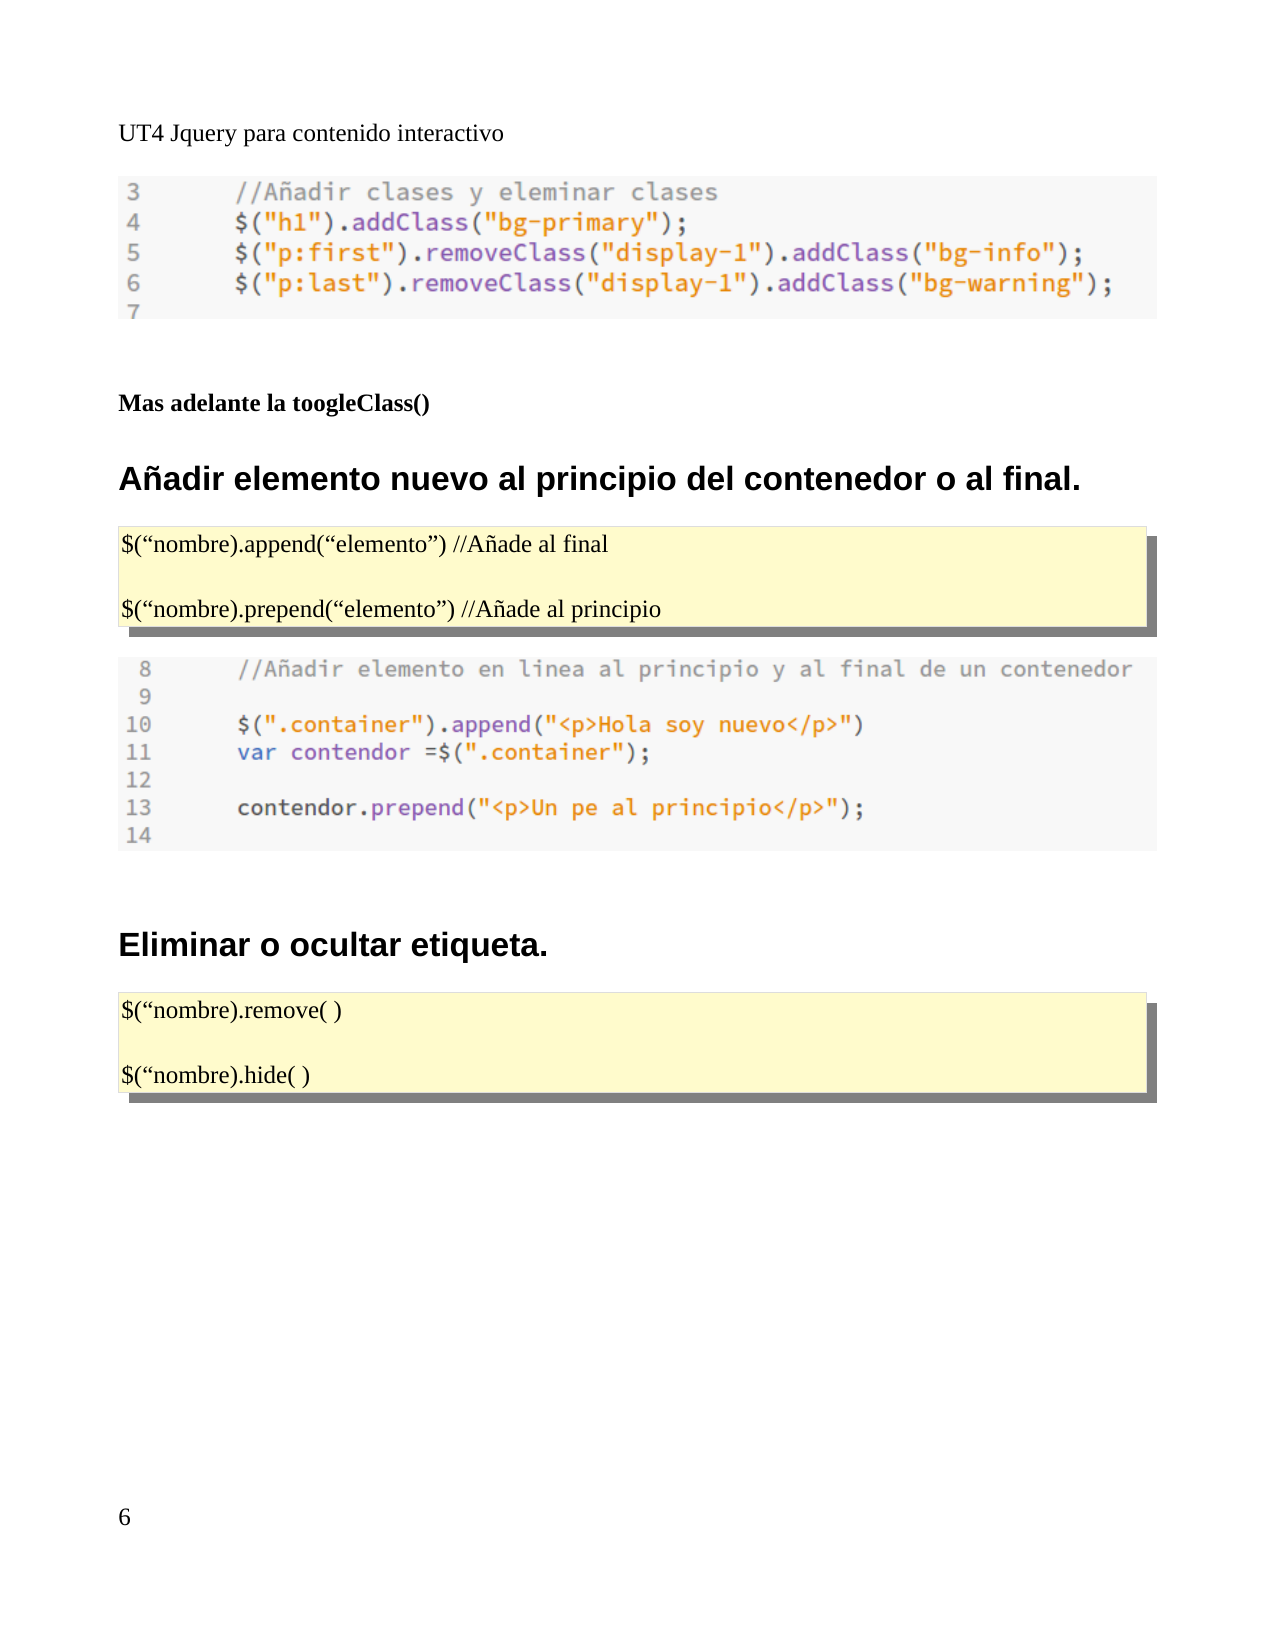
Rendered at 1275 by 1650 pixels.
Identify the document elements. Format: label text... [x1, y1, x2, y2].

text Mas adelante la toogleClass() [118, 388, 1157, 417]
text $(“nombre).hide( ) [119, 1057, 1146, 1092]
subtitle Añadir elemento nuevo al principio del contenedor o al final. [118, 459, 1157, 497]
text $(“nombre).prepend(“elemento”) //Añade al principio [119, 592, 1146, 626]
text $(“nombre).append(“elemento”) //Añade al final [119, 527, 1146, 558]
picture [118, 176, 1157, 319]
subtitle Eliminar o ocultar etiqueta. [118, 924, 1157, 963]
text $(“nombre).remove( ) [119, 993, 1146, 1024]
picture [118, 657, 1157, 851]
